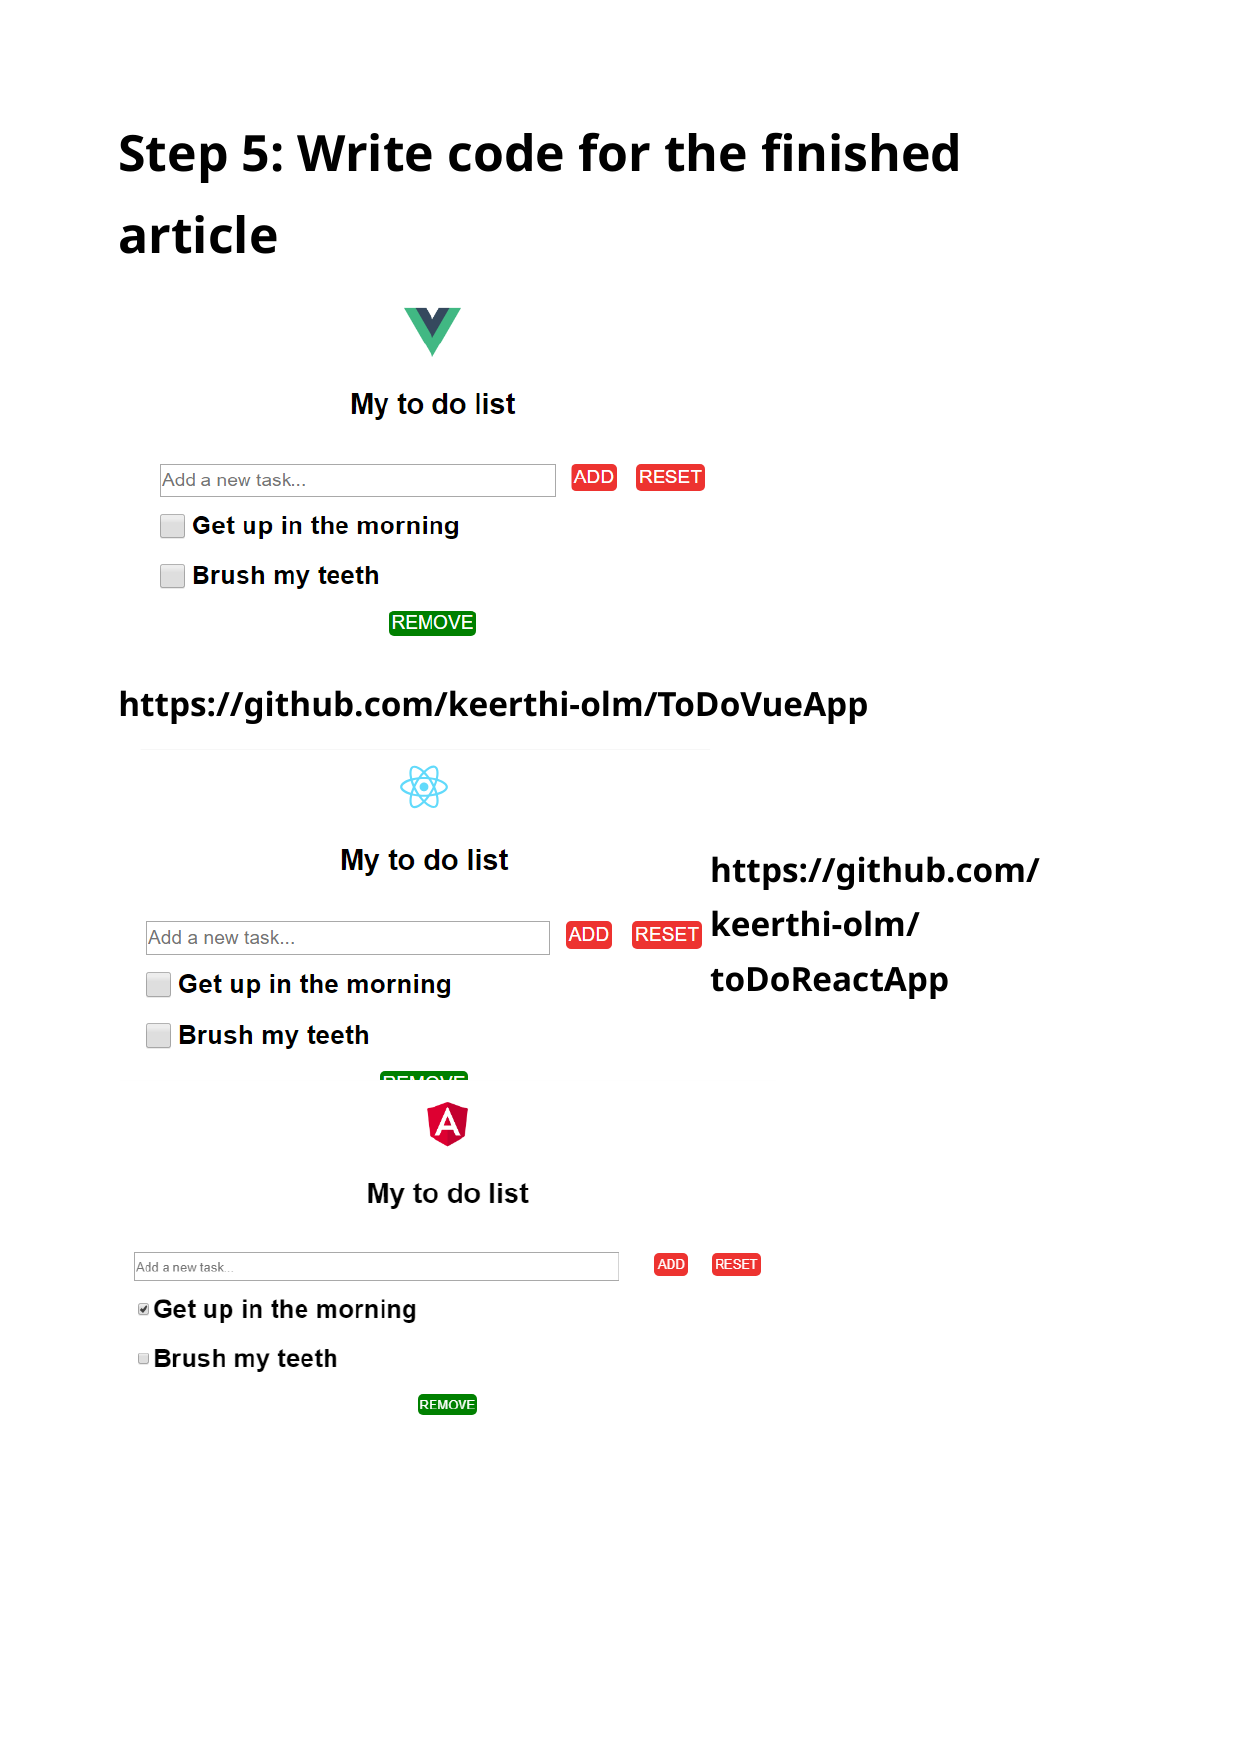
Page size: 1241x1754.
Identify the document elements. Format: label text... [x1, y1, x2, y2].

text https://github.com/keerthi-olm/toDoReactApp [711, 846, 1122, 1001]
picture [152, 299, 710, 672]
picture [120, 749, 776, 1462]
text https://github.com/keerthi-olm/ToDoVueApp [118, 681, 1122, 726]
text [118, 846, 140, 1001]
text Step 5: Write code for the finished article [118, 118, 1122, 268]
